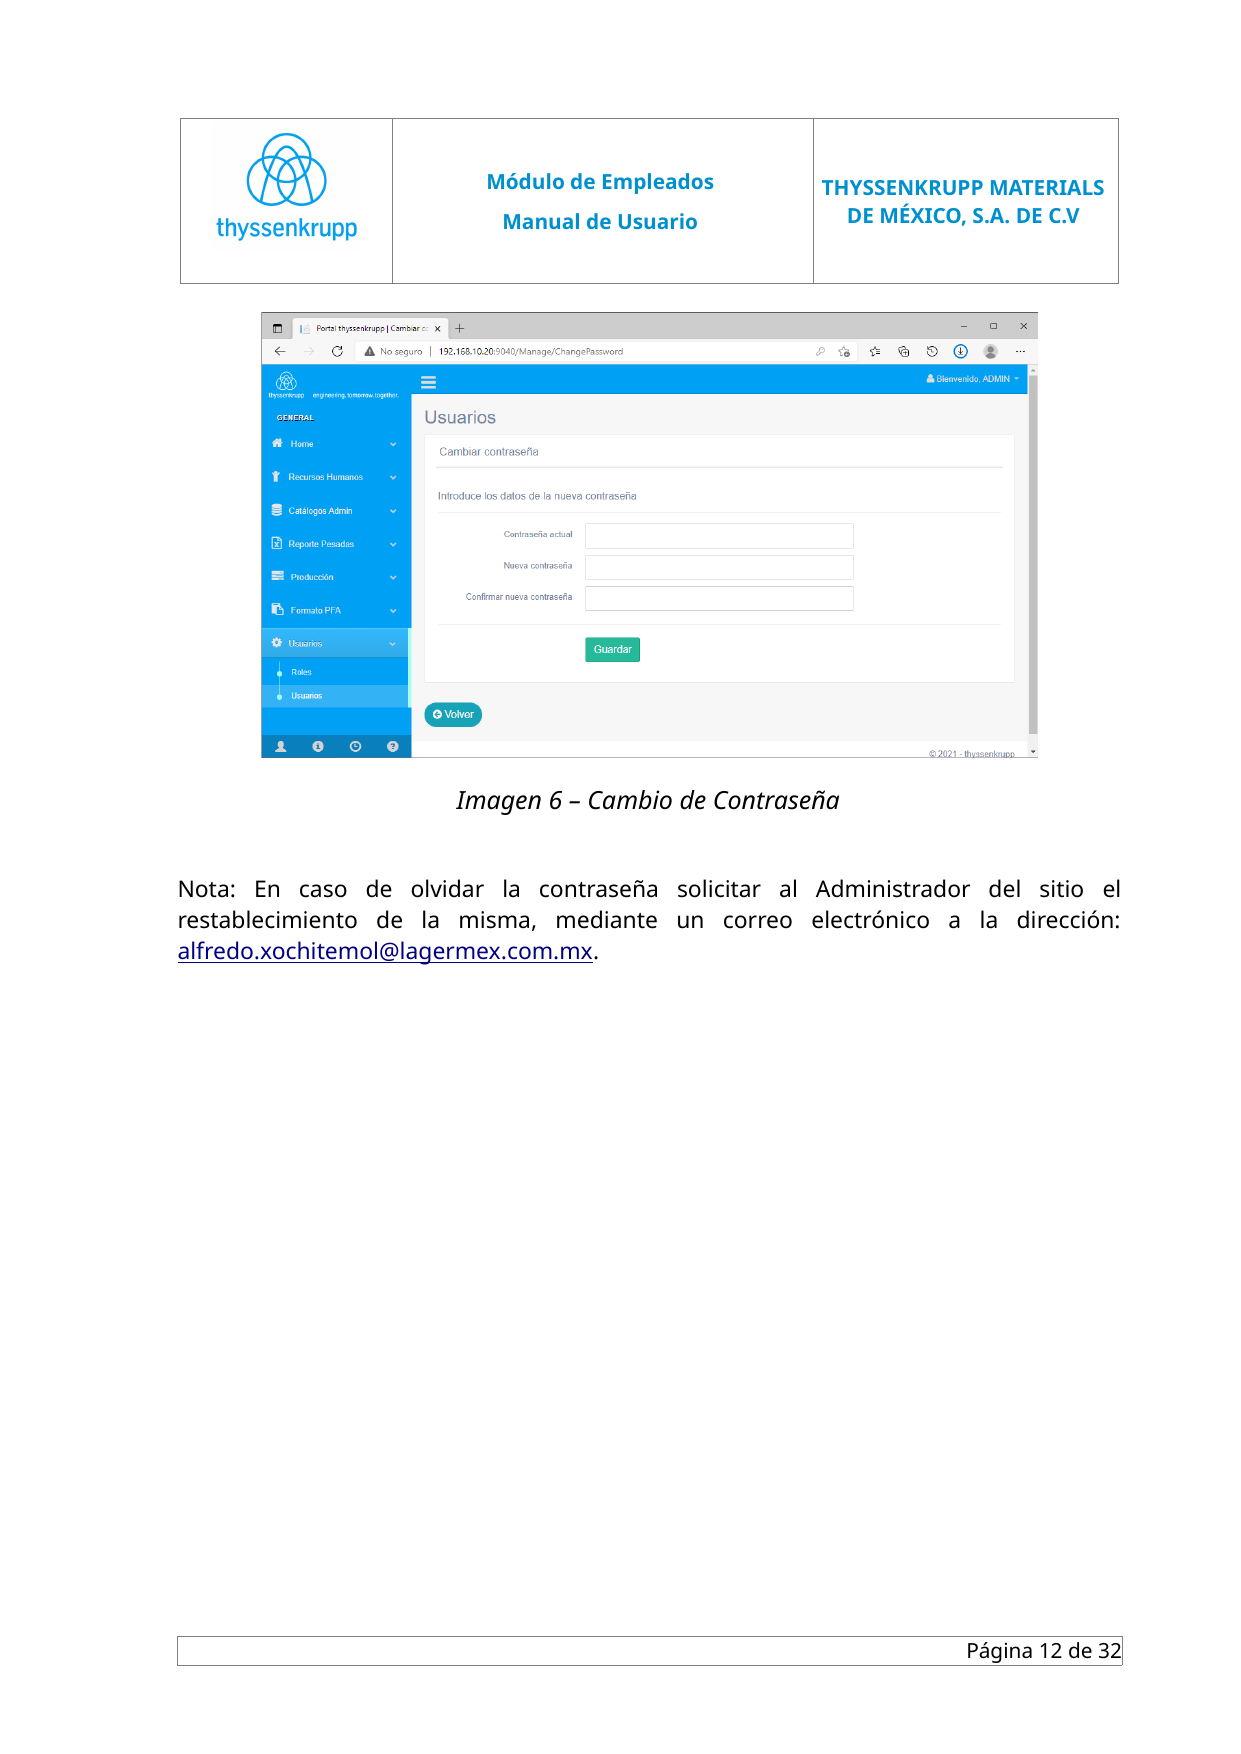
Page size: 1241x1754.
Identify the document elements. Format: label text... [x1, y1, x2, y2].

text Imagen 6 – Cambio de Contraseña [177, 782, 1122, 816]
text Nota: En caso de olvidar la contraseña solicitar al Administrador del sitio el restablecimiento de la misma, mediante un correo electrónico a la dirección: alfredo.xochitemol@lagermex.com.mx. [177, 873, 1122, 966]
